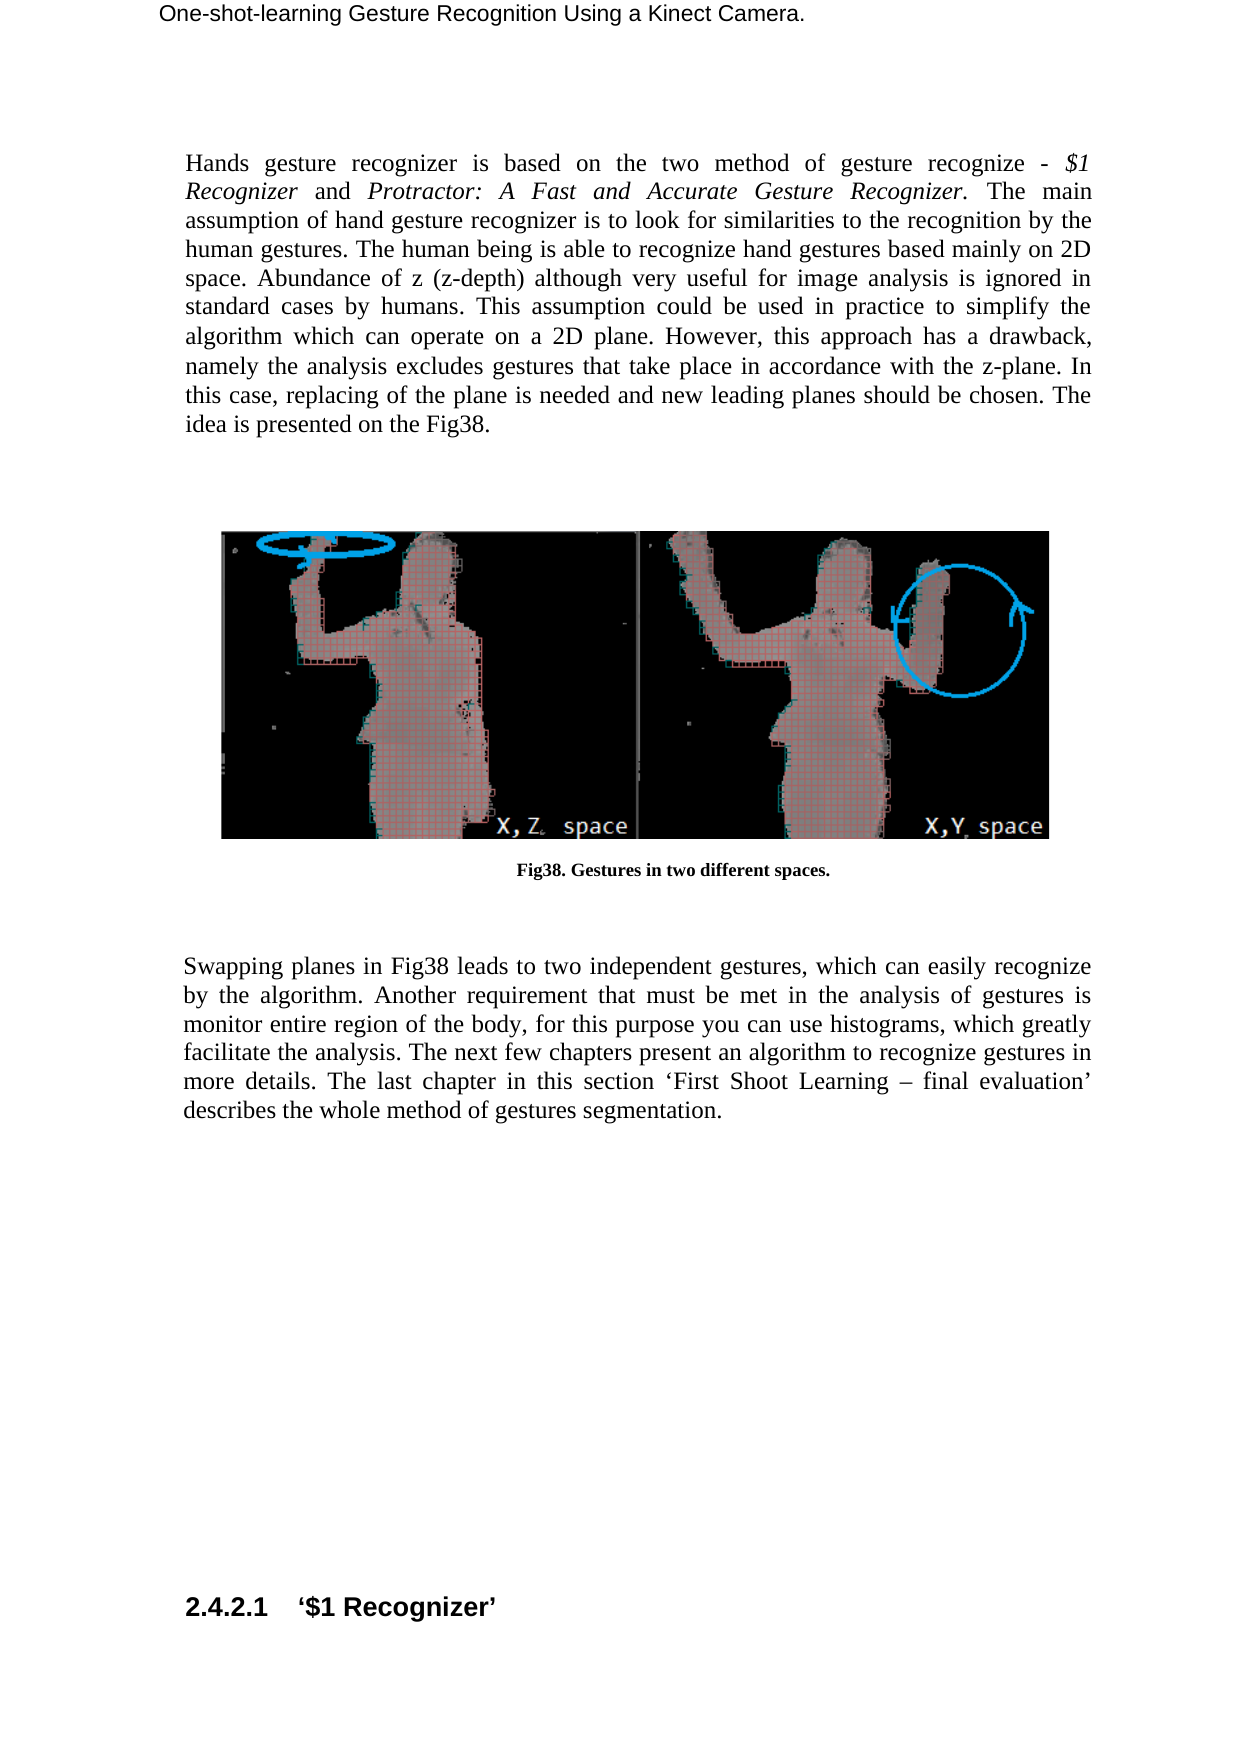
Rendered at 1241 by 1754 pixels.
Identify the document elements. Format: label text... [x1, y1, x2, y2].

text Fig38. Gestures in two different spaces. [443, 859, 1093, 881]
text Swapping planes in Fig38 leads to two independent gestures, which can easily recognize by the algorithm. Another requirement that must be met in the analysis of gestures is monitor entire region of the body, for this purpose you can use histograms, which greatly facilitate the analysis. The next few chapters present an algorithm to recognize gestures in more details. The last chapter in this section ‘First Shoot Learning – final evaluation’ describes the whole method of gestures segmentation. [183, 951, 1093, 1124]
list ‘$1 Recognizer’ [185, 1591, 1093, 1622]
text Hands gesture recognizer is based on the two method of gesture recognize - $1 Recognizer and Protractor: A Fast and Accurate Gesture Recognizer. The main assumption of hand gesture recognizer is to look for similarities to the recognition by the human gestures. The human being is able to recognize hand gestures based mainly on 2D space. Abundance of z (z-depth) although very useful for image analysis is ignored in standard cases by humans. This assumption could be used in practice to simplify the algorithm which can operate on a 2D plane. However, this approach has a drawback, namely the analysis excludes gestures that take place in accordance with the z-plane. In this case, replacing of the plane is needed and new leading planes should be chosen. The idea is presented on the Fig38. [185, 148, 1093, 437]
